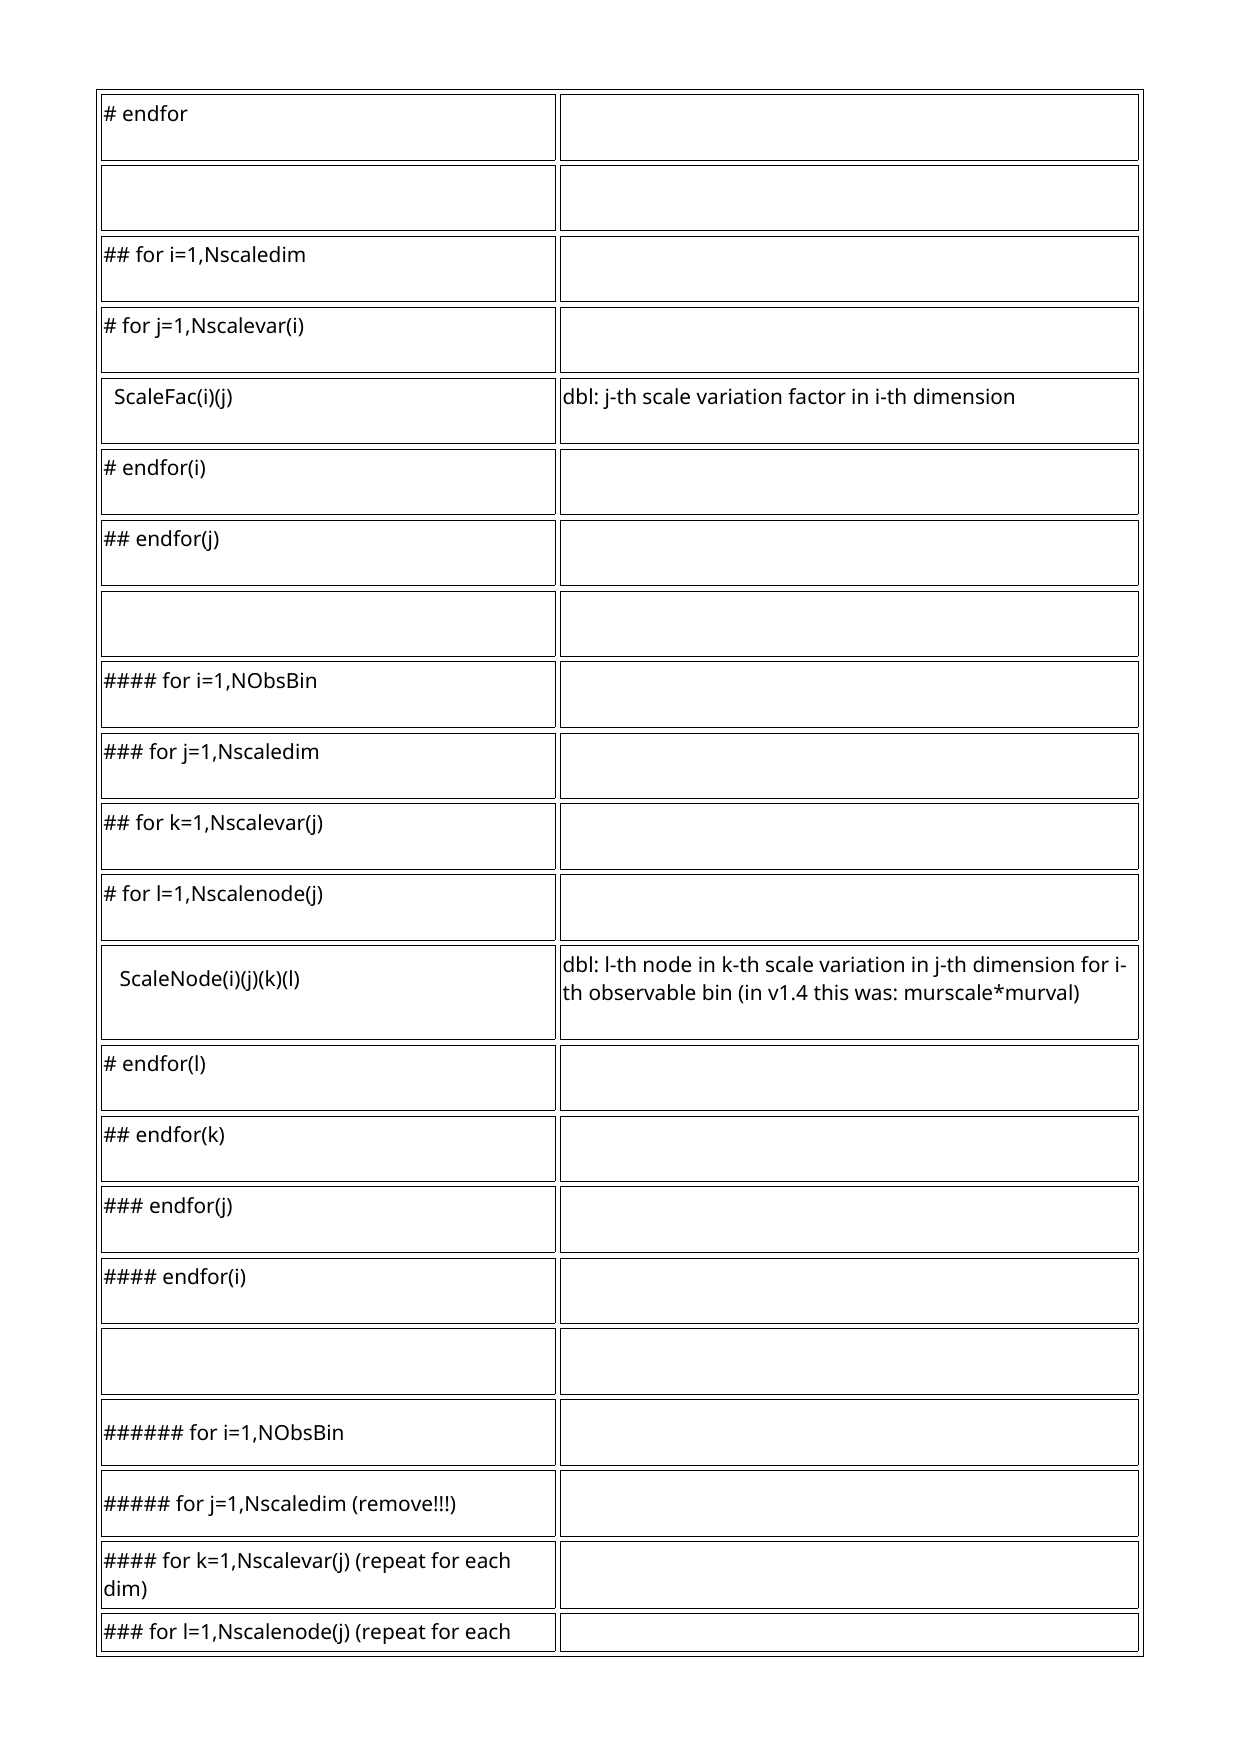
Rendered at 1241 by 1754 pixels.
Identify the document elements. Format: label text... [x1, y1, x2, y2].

table_cell ## endfor(j) [99, 514, 558, 585]
table_cell #### for i=1,NObsBin [99, 656, 558, 727]
table_cell # for j=1,Nscalevar(i) [99, 301, 558, 372]
table_cell [99, 160, 558, 230]
table_cell [561, 237, 1138, 301]
table_cell [558, 443, 1141, 514]
table_cell [99, 585, 558, 656]
table_cell [561, 1187, 1138, 1252]
table_cell [561, 450, 1138, 514]
table_cell [558, 160, 1141, 230]
table_cell ###### for i=1,NObsBin [99, 1394, 558, 1465]
table_cell [558, 869, 1141, 940]
table_cell [558, 1536, 1141, 1607]
table_cell [102, 592, 555, 656]
table_cell #### endfor(i) [99, 1252, 558, 1323]
table_cell [102, 166, 555, 230]
table_cell [561, 308, 1138, 372]
table_cell [561, 95, 1138, 159]
table_cell [558, 727, 1141, 798]
table_cell ## endfor(k) [99, 1110, 558, 1181]
table_cell ### endfor(j) [99, 1181, 558, 1252]
table_cell ScaleFac(i)(j) [99, 372, 558, 443]
table_cell [558, 798, 1141, 869]
table_cell [561, 734, 1138, 798]
table_cell [558, 1252, 1141, 1323]
table_cell # endfor(l) [99, 1039, 558, 1110]
table_cell ## for k=1,Nscalevar(j) [99, 798, 558, 869]
table_cell [558, 585, 1141, 656]
table_cell [558, 1608, 1141, 1651]
table_cell ScaleNode(i)(j)(k)(l) [99, 940, 558, 1039]
table_cell # endfor [99, 90, 558, 159]
table_cell # for l=1,Nscalenode(j) [99, 869, 558, 940]
table_cell [561, 1614, 1138, 1651]
table_cell [558, 1394, 1141, 1465]
table_cell ##### for j=1,Nscaledim (remove!!!) [99, 1465, 558, 1536]
table_cell [561, 592, 1138, 656]
table_cell [558, 1323, 1141, 1394]
table_cell [102, 1329, 555, 1394]
table_cell [558, 1110, 1141, 1181]
table_cell [561, 875, 1138, 940]
table_cell [561, 1117, 1138, 1181]
table_cell [558, 1181, 1141, 1252]
table_cell #### for k=1,Nscalevar(j) (repeat for each dim) [99, 1536, 558, 1607]
table_cell dbl: j-th scale variation factor in i-th dimension [558, 372, 1141, 443]
table_cell [558, 1465, 1141, 1536]
table_cell [561, 1329, 1138, 1394]
table_cell [561, 521, 1138, 585]
table_cell [561, 662, 1138, 727]
table_cell [561, 1259, 1138, 1323]
table_cell [558, 656, 1141, 727]
table_cell [561, 1400, 1138, 1465]
table_cell dbl: l-th node in k-th scale variation in j-th dimension for i-th observable bin (in v1.4 this was: murscale*murval) [558, 940, 1141, 1039]
table_cell [561, 804, 1138, 869]
table_cell [561, 1046, 1138, 1110]
table_cell [561, 166, 1138, 230]
table_cell [558, 90, 1141, 159]
table_cell [99, 1323, 558, 1394]
table_cell ### for l=1,Nscalenode(j) (repeat for each [99, 1608, 558, 1651]
table_cell ### for j=1,Nscaledim [99, 727, 558, 798]
table_cell [561, 1471, 1138, 1536]
table_cell [558, 1039, 1141, 1110]
table_cell [561, 1542, 1138, 1607]
table_cell [558, 301, 1141, 372]
table_cell ## for i=1,Nscaledim [99, 230, 558, 301]
table_cell [558, 230, 1141, 301]
table_cell [558, 514, 1141, 585]
table_cell # endfor(i) [99, 443, 558, 514]
